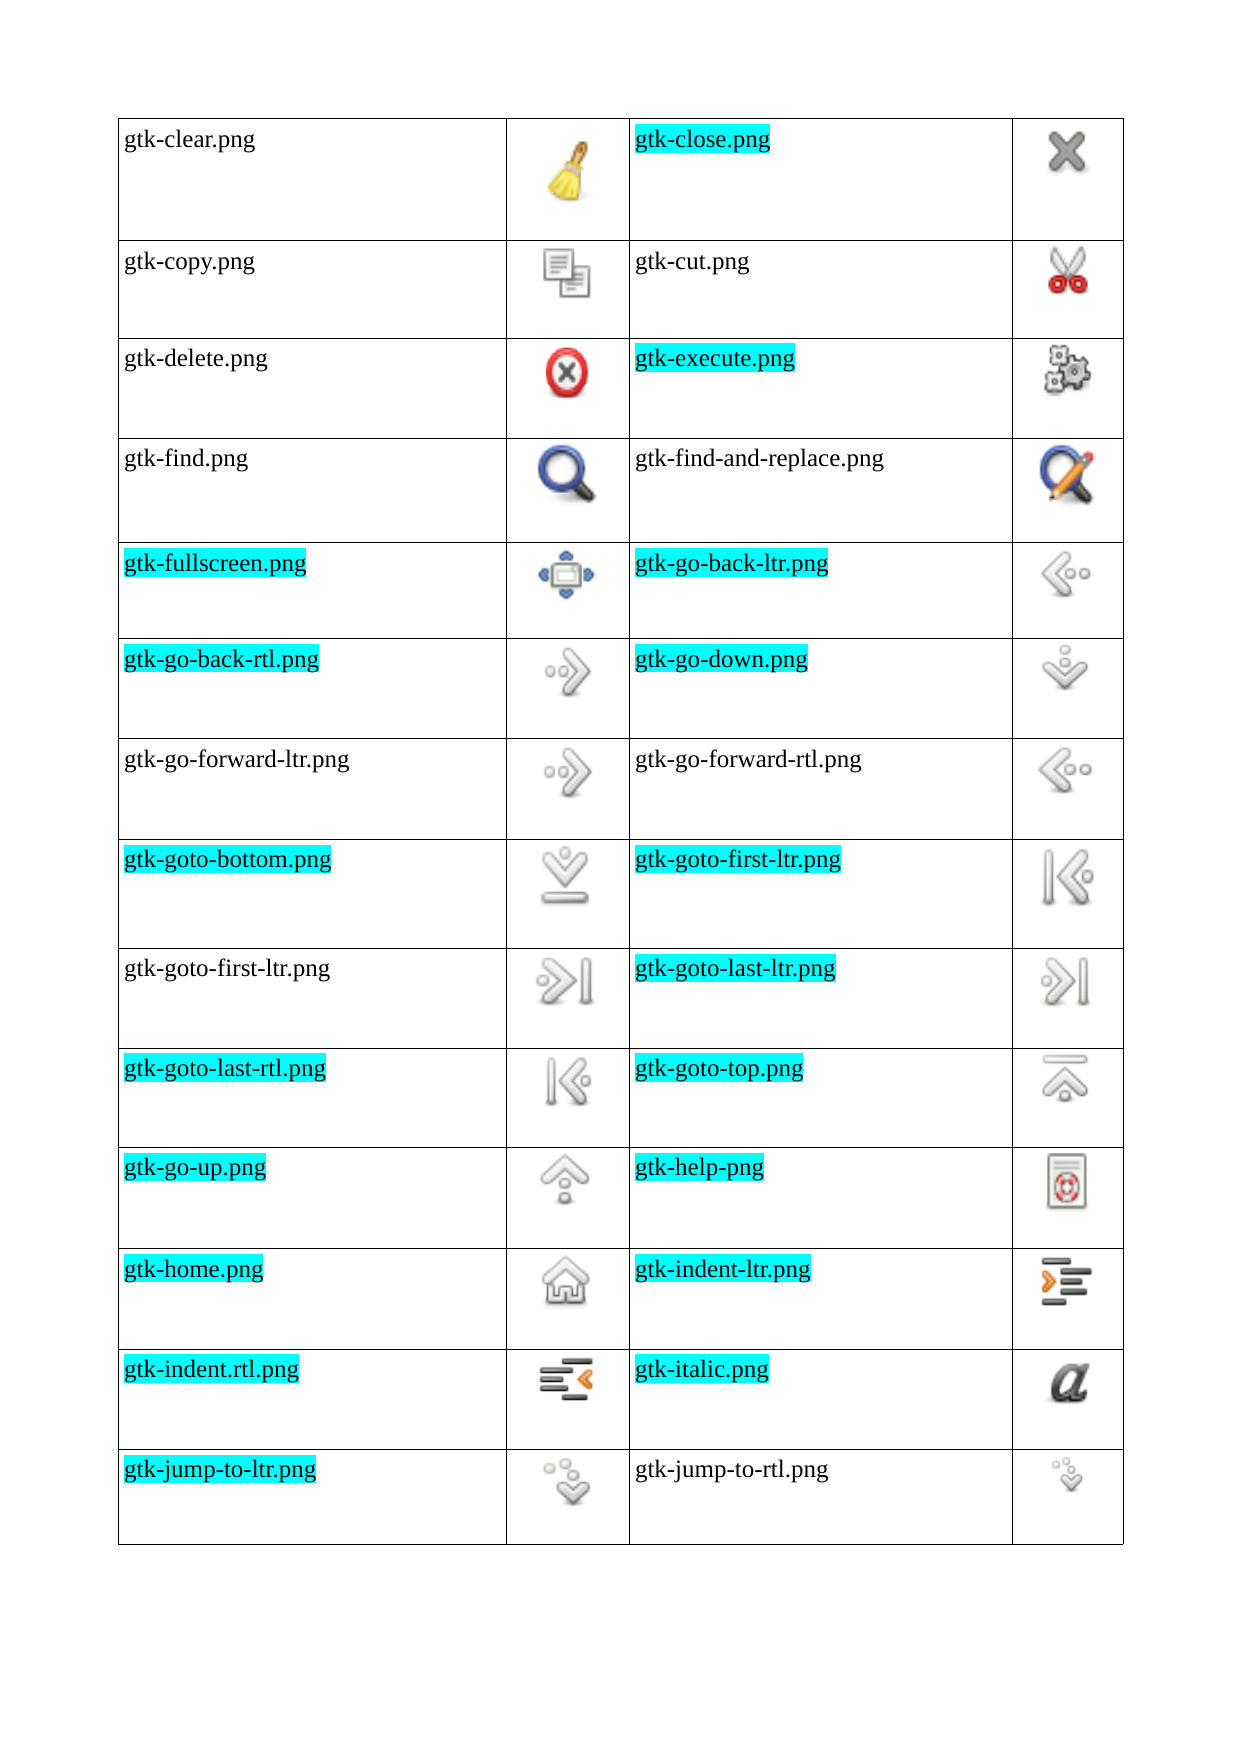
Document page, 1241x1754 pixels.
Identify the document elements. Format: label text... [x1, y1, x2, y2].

table_cell gtk-close.png [630, 119, 1012, 240]
table_cell [1013, 339, 1123, 399]
table_cell [1088, 1455, 1123, 1494]
picture [538, 1354, 596, 1408]
picture [538, 844, 596, 912]
table_cell [1013, 1049, 1123, 1147]
picture [1039, 953, 1096, 1013]
table_cell gtk-cut.png [630, 241, 1012, 337]
table_cell gtk-help-png [630, 1148, 1012, 1248]
picture [1041, 343, 1094, 400]
table_cell [1013, 639, 1123, 738]
table_cell [1013, 1350, 1123, 1449]
table_cell gtk-fullscreen.png [119, 543, 506, 638]
table_cell gtk-indent.rtl.png [119, 1350, 506, 1449]
picture [1040, 1354, 1095, 1415]
table_cell [1013, 1249, 1123, 1348]
table_cell [1013, 739, 1123, 839]
table_cell [507, 739, 629, 839]
table_cell gtk-find.png [119, 439, 506, 542]
table_cell gtk-go-back-ltr.png [630, 543, 1012, 638]
table_cell gtk-go-down.png [630, 639, 1012, 738]
table_cell gtk-find-and-replace.png [630, 439, 1012, 542]
picture [1038, 443, 1096, 508]
table_cell gtk-go-forward-ltr.png [119, 739, 506, 839]
table_cell [507, 543, 629, 638]
table_cell [1013, 298, 1123, 337]
table_cell [1013, 954, 1123, 1047]
table_cell [1013, 1450, 1123, 1454]
table_cell [1013, 241, 1123, 297]
table_cell [1013, 1153, 1123, 1248]
table_cell gtk-execute.png [630, 339, 1012, 437]
picture [537, 1152, 598, 1209]
table_cell [1013, 1455, 1047, 1494]
table_cell [507, 639, 629, 738]
table_cell gtk-goto-bottom.png [119, 840, 506, 948]
table_cell [507, 1450, 629, 1454]
table_cell [1013, 1148, 1123, 1152]
picture [534, 953, 601, 1012]
table_cell gtk-goto-top.png [630, 1049, 1012, 1147]
table_cell gtk-copy.png [119, 241, 506, 337]
picture [1047, 1454, 1088, 1495]
table_cell gtk-jump-to-rtl.png [630, 1450, 1012, 1544]
table_cell [1013, 439, 1123, 542]
table_cell gtk-clear.png [119, 119, 506, 240]
table_cell gtk-goto-first-ltr.png [119, 949, 506, 1047]
table_cell gtk-goto-first-ltr.png [630, 840, 1012, 948]
picture [541, 643, 594, 704]
table_cell gtk-indent-ltr.png [630, 1249, 1012, 1348]
picture [1038, 643, 1096, 694]
picture [1041, 123, 1094, 181]
table_cell [507, 1350, 629, 1449]
picture [1037, 744, 1098, 800]
table_cell [507, 1455, 629, 1544]
table_cell [507, 439, 629, 542]
table_cell [507, 840, 629, 844]
table_cell [507, 241, 629, 337]
picture [542, 343, 593, 403]
picture [540, 744, 595, 805]
picture [536, 443, 599, 506]
picture [536, 1454, 599, 1510]
table_cell [507, 1049, 629, 1147]
table_cell gtk-delete.png [119, 339, 506, 437]
picture [1039, 548, 1096, 604]
table_cell gtk-go-forward-rtl.png [630, 739, 1012, 839]
table_cell gtk-go-up.png [119, 1148, 506, 1248]
table_cell gtk-italic.png [630, 1350, 1012, 1449]
table_cell [1013, 119, 1123, 240]
picture [1037, 844, 1097, 914]
picture [1042, 1152, 1093, 1214]
table_cell [507, 1249, 629, 1348]
picture [1040, 246, 1095, 298]
table_cell gtk-goto-last-rtl.png [119, 1049, 506, 1147]
picture [540, 246, 595, 303]
table_cell [507, 954, 629, 1047]
picture [541, 1053, 594, 1113]
table_cell gtk-home.png [119, 1249, 506, 1348]
table_cell [1013, 400, 1123, 437]
picture [537, 548, 597, 604]
table_cell [1013, 845, 1123, 948]
table_cell [507, 1148, 629, 1152]
picture [540, 1253, 595, 1309]
table_cell gtk-jump-to-ltr.png [119, 1450, 506, 1544]
table_cell [507, 119, 629, 240]
table_cell [1013, 840, 1123, 844]
picture [1040, 1253, 1095, 1314]
table_cell gtk-go-back-rtl.png [119, 639, 506, 738]
picture [1038, 1053, 1096, 1109]
table_cell [507, 1153, 629, 1248]
table_cell [1013, 949, 1123, 953]
table_cell gtk-goto-last-ltr.png [630, 949, 1012, 1047]
table_cell [507, 339, 629, 437]
table_cell [1013, 1495, 1123, 1544]
table_cell [507, 949, 629, 953]
table_cell [1013, 543, 1123, 638]
picture [542, 140, 597, 206]
table_cell [507, 845, 629, 948]
